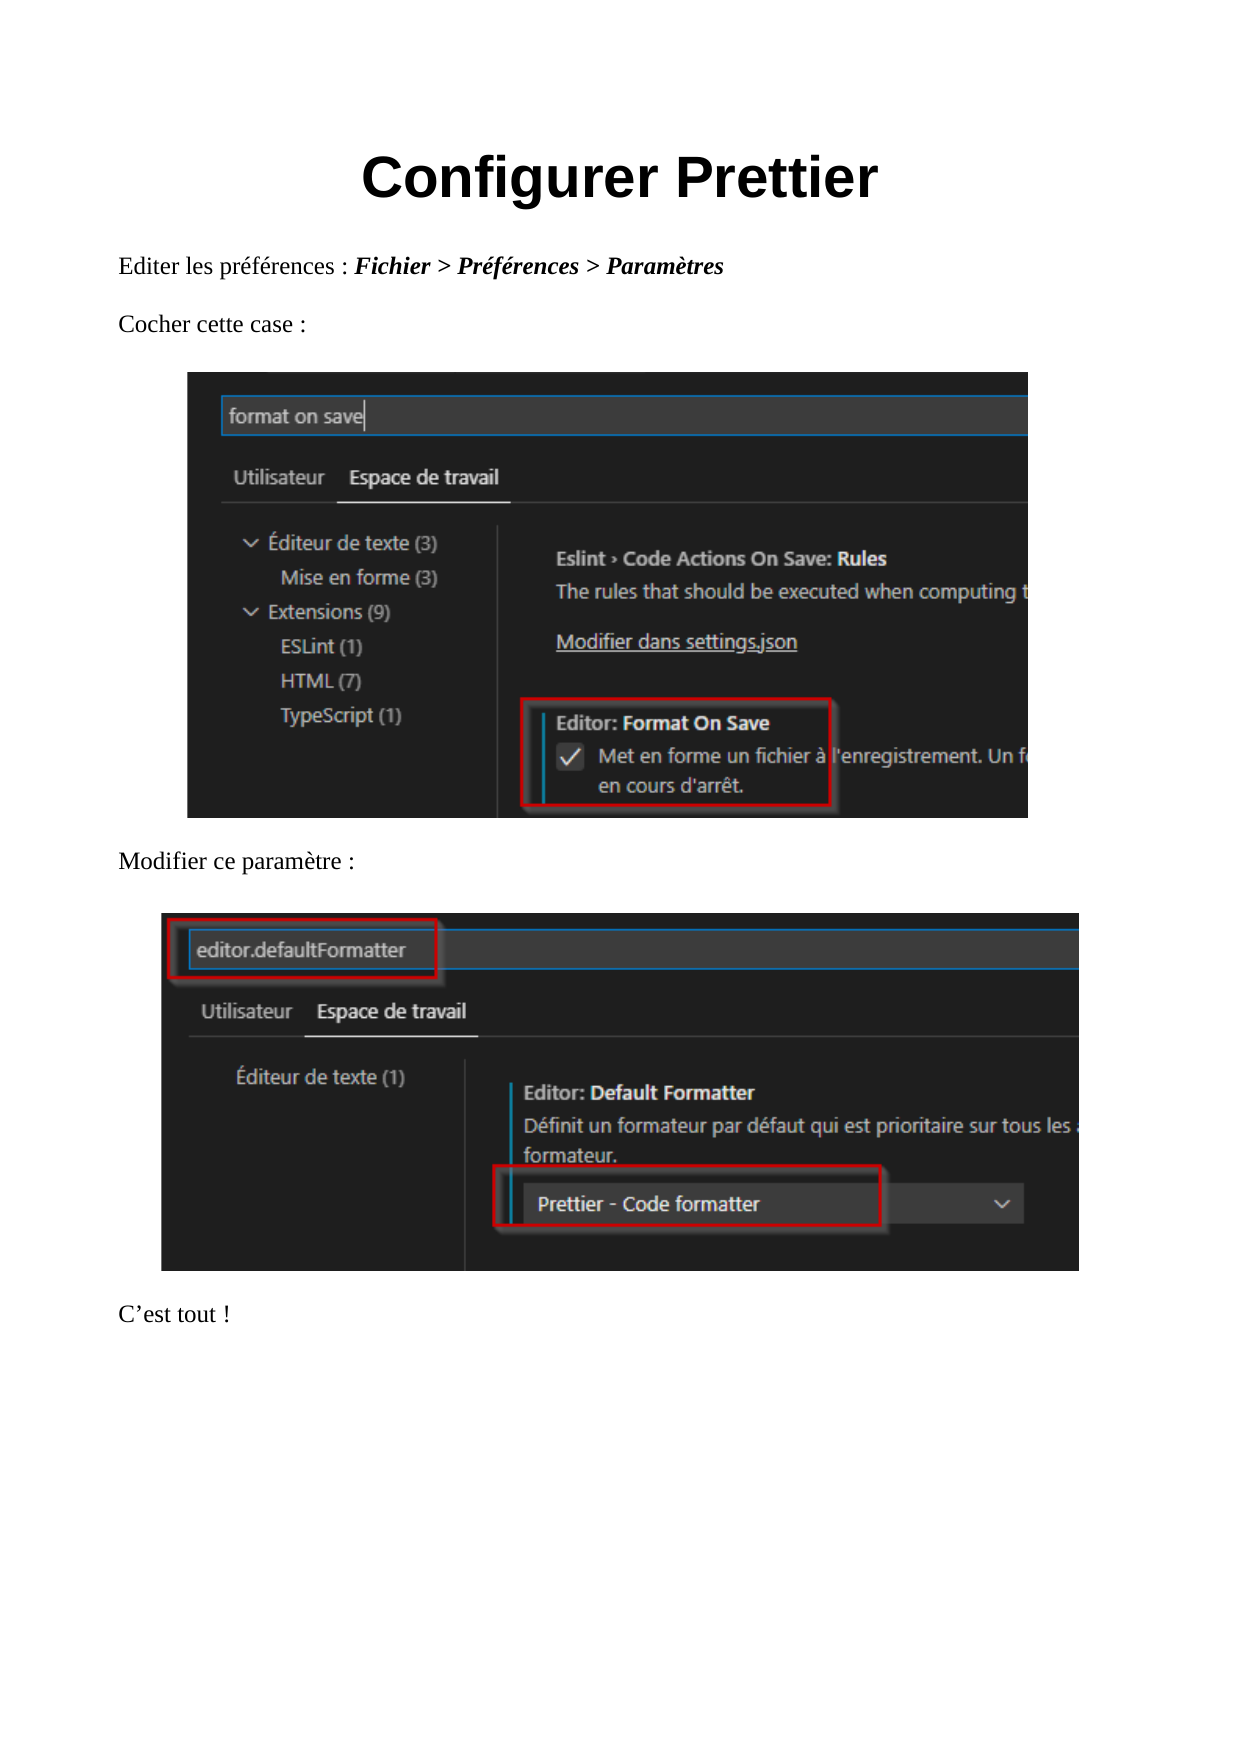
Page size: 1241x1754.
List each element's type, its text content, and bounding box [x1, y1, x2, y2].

text Modifier ce paramètre : [118, 846, 1122, 875]
picture [187, 372, 1028, 818]
text C’est tout ! [118, 1299, 1122, 1328]
text Cocher cette case : [118, 309, 1122, 338]
text Editer les préférences : Fichier > Préférences > Paramètres [118, 251, 1122, 280]
title Configurer Prettier [118, 143, 1122, 210]
picture [161, 913, 1079, 1271]
